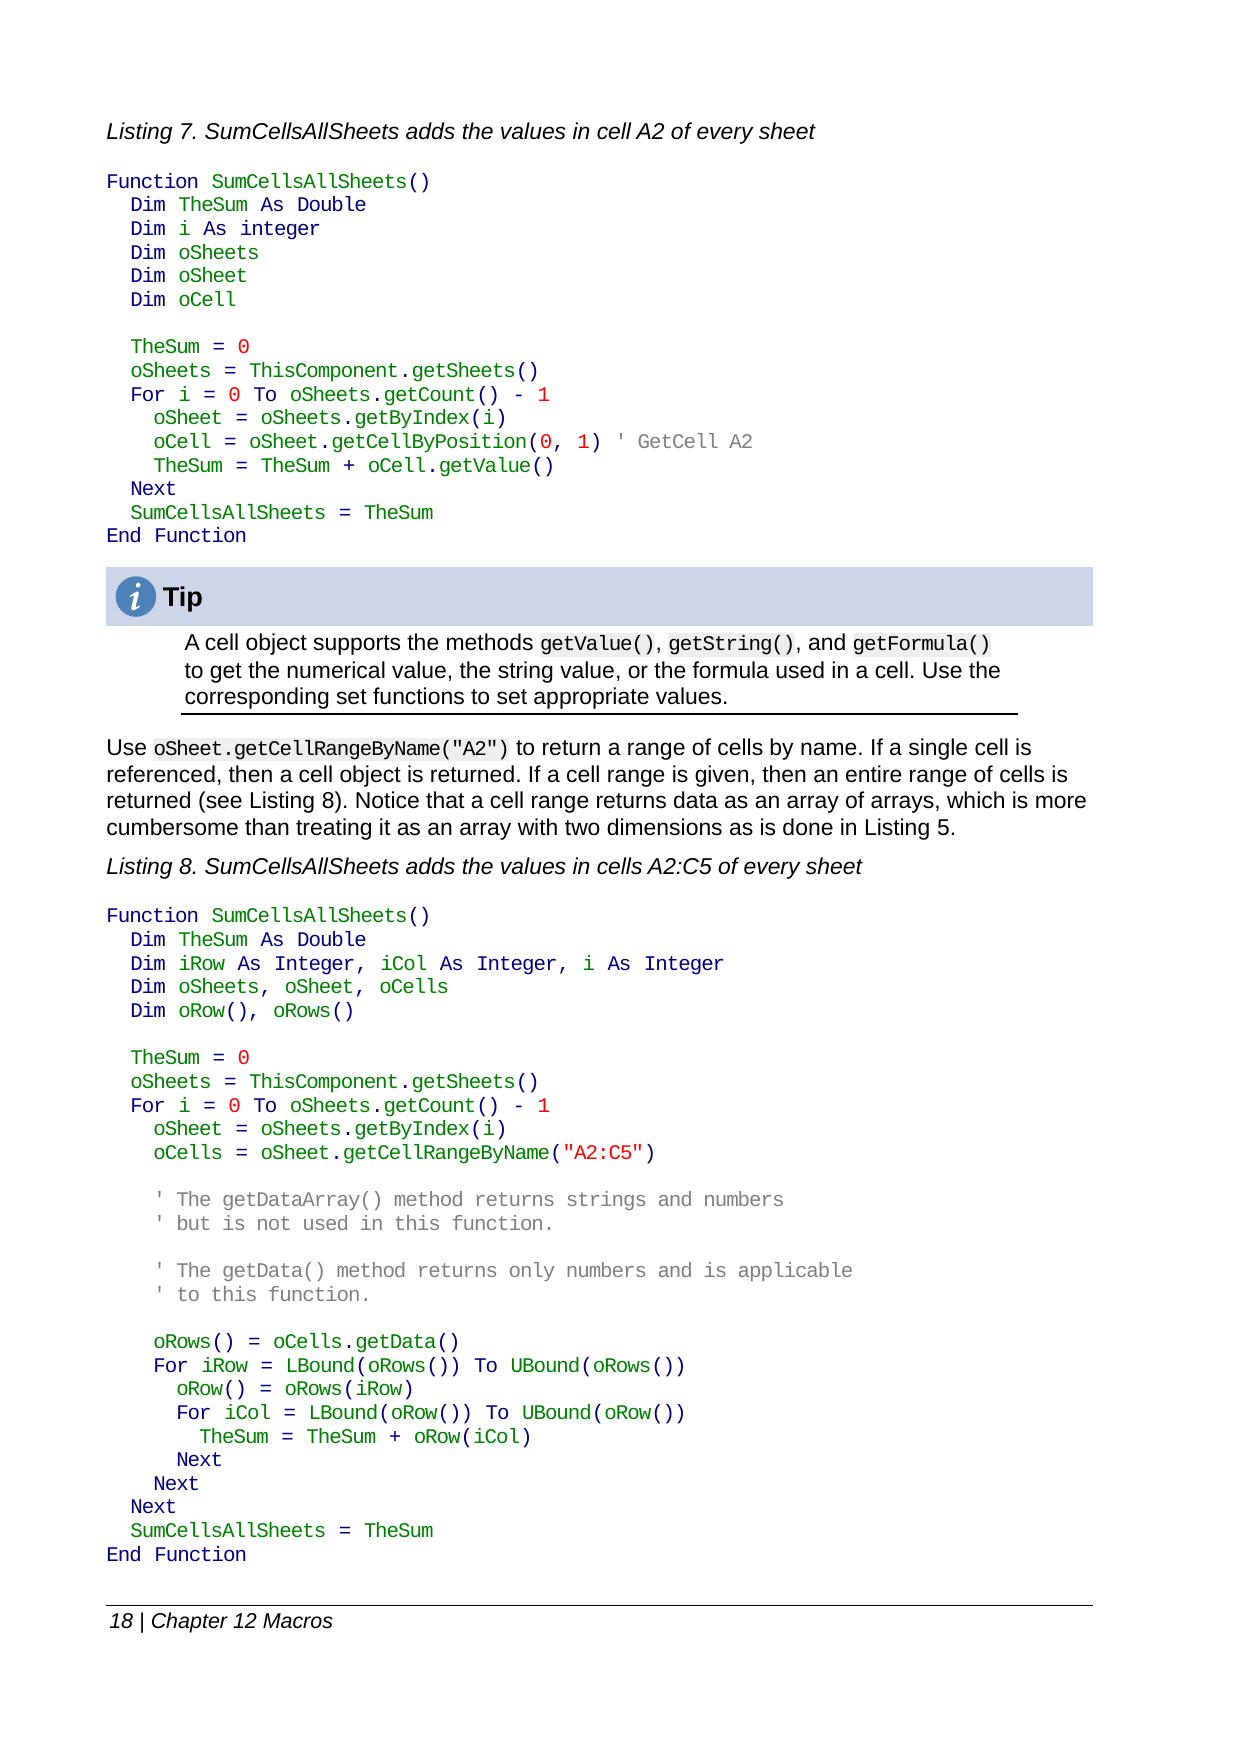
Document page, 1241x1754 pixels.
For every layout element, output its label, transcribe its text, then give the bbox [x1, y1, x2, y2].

text Listing 7. SumCellsAllSheets adds the values in cell A2 of every sheet [106, 118, 1093, 144]
text Use oSheet.getCellRangeByName("A2") to return a range of cells by name. If a single cell is referenced, then a cell object is returned. If a cell range is given, then an entire range of cells is returned (see Listing 8). Notice that a cell range returns data as an array of arrays, which is more cumbersome than treating it as an array with two dimensions as is done in Listing 5. [106, 733, 1093, 840]
text A cell object supports the methods getValue(), getString(), and getFormula() to get the numerical value, the string value, or the formula used in a cell. Use the corresponding set functions to set appropriate values. [181, 626, 1018, 713]
text Function SumCellsAllSheets() Dim TheSum As Double Dim i As integer Dim oSheets Dim oSheet Dim oCell TheSum = 0 oSheets = ThisComponent.getSheets() For i = 0 To oSheets.getCount() - 1 oSheet = oSheets.getByIndex(i) oCell = oSheet.getCellByPosition(0, 1) ' GetCell A2 TheSum = TheSum + oCell.getValue() Next SumCellsAllSheets = TheSum End Function [106, 171, 1093, 549]
text Function SumCellsAllSheets() Dim TheSum As Double Dim iRow As Integer, iCol As Integer, i As Integer Dim oSheets, oSheet, oCells Dim oRow(), oRows() TheSum = 0 oSheets = ThisComponent.getSheets() For i = 0 To oSheets.getCount() - 1 oSheet = oSheets.getByIndex(i) oCells = oSheet.getCellRangeByName("A2:C5") ' The getDataArray() method returns strings and numbers ' but is not used in this function. ' The getData() method returns only numbers and is applicable ' to this function. oRows() = oCells.getData() For iRow = LBound(oRows()) To UBound(oRows()) oRow() = oRows(iRow) For iCol = LBound(oRow()) To UBound(oRow()) TheSum = TheSum + oRow(iCol) Next Next Next SumCellsAllSheets = TheSum End Function [106, 905, 1093, 1567]
subtitle Tip [106, 567, 1093, 626]
text Listing 8. SumCellsAllSheets adds the values in cells A2:C5 of every sheet [106, 853, 1093, 879]
